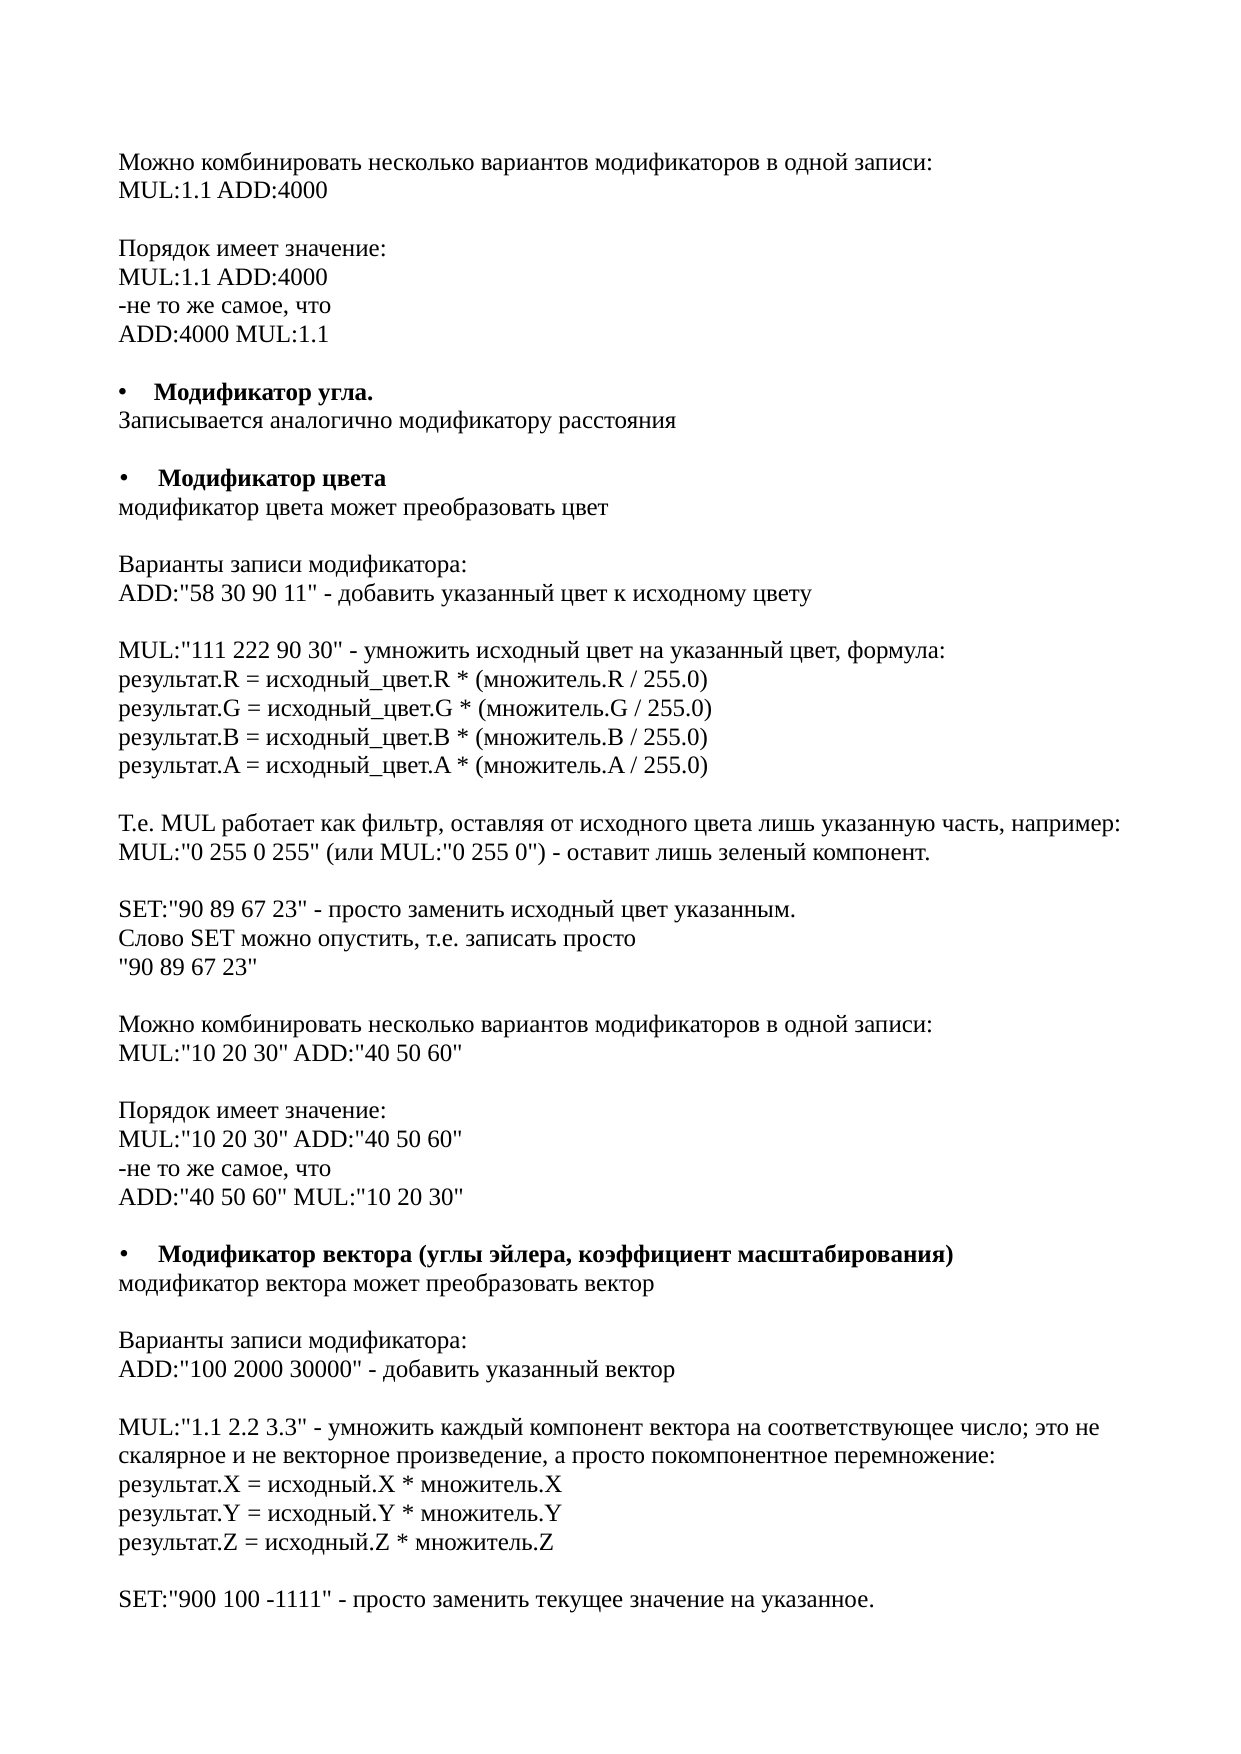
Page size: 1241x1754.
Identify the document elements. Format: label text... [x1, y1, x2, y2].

text результат.Y = исходный.Y * множитель.Y [118, 1498, 1122, 1527]
text результат.B = исходный_цвет.B * (множитель.B / 255.0) [118, 722, 1122, 751]
text MUL:1.1 ADD:4000 [118, 262, 1122, 291]
text MUL:1.1 ADD:4000 [118, 176, 1122, 204]
text Можно комбинировать несколько вариантов модификаторов в одной записи: [118, 147, 1122, 176]
text ADD:"58 30 90 11" - добавить указанный цвет к исходному цвету [118, 578, 1122, 607]
text Т.е. MUL работает как фильтр, оставляя от исходного цвета лишь указанную часть, например: [118, 808, 1122, 837]
text Можно комбинировать несколько вариантов модификаторов в одной записи: [118, 1009, 1122, 1038]
text Записывается аналогично модификатору расстояния [118, 406, 1122, 434]
text Варианты записи модификатора: [118, 1326, 1122, 1354]
text ADD:"100 2000 30000" - добавить указанный вектор [118, 1354, 1122, 1383]
text MUL:"111 222 90 30" - умножить исходный цвет на указанный цвет, формула: [118, 636, 1122, 664]
text Порядок имеет значение: [118, 233, 1122, 262]
text Порядок имеет значение: [118, 1096, 1122, 1124]
text -не то же самое, что [118, 1153, 1122, 1182]
text "90 89 67 23" [118, 952, 1122, 981]
text SET:"900 100 -1111" - просто заменить текущее значение на указанное. [118, 1584, 1122, 1613]
text ADD:"40 50 60" MUL:"10 20 30" [118, 1182, 1122, 1211]
list Модификатор угла. [118, 377, 1122, 406]
text модификатор цвета может преобразовать цвет [118, 492, 1122, 521]
list Модификатор вектора (углы эйлера, коэффициент масштабирования) [119, 1239, 1122, 1268]
text результат.X = исходный.X * множитель.X [118, 1469, 1122, 1498]
text модификатор вектора может преобразовать вектор [118, 1268, 1122, 1297]
text -не то же самое, что [118, 291, 1122, 319]
text MUL:"1.1 2.2 3.3" - умножить каждый компонент вектора на соответствующее число; это не скалярное и не векторное произведение, а просто покомпонентное перемножение: [118, 1412, 1122, 1469]
text MUL:"10 20 30" ADD:"40 50 60" [118, 1124, 1122, 1153]
text результат.G = исходный_цвет.G * (множитель.G / 255.0) [118, 693, 1122, 722]
text результат.Z = исходный.Z * множитель.Z [118, 1527, 1122, 1556]
text MUL:"10 20 30" ADD:"40 50 60" [118, 1038, 1122, 1067]
text SET:"90 89 67 23" - просто заменить исходный цвет указанным. [118, 894, 1122, 923]
text Варианты записи модификатора: [118, 549, 1122, 578]
text результат.R = исходный_цвет.R * (множитель.R / 255.0) [118, 664, 1122, 693]
text Слово SET можно опустить, т.е. записать просто [118, 923, 1122, 952]
list Модификатор цвета [119, 463, 1122, 492]
text ADD:4000 MUL:1.1 [118, 319, 1122, 348]
text результат.A = исходный_цвет.A * (множитель.A / 255.0) [118, 751, 1122, 779]
text MUL:"0 255 0 255" (или MUL:"0 255 0") - оставит лишь зеленый компонент. [118, 837, 1122, 866]
